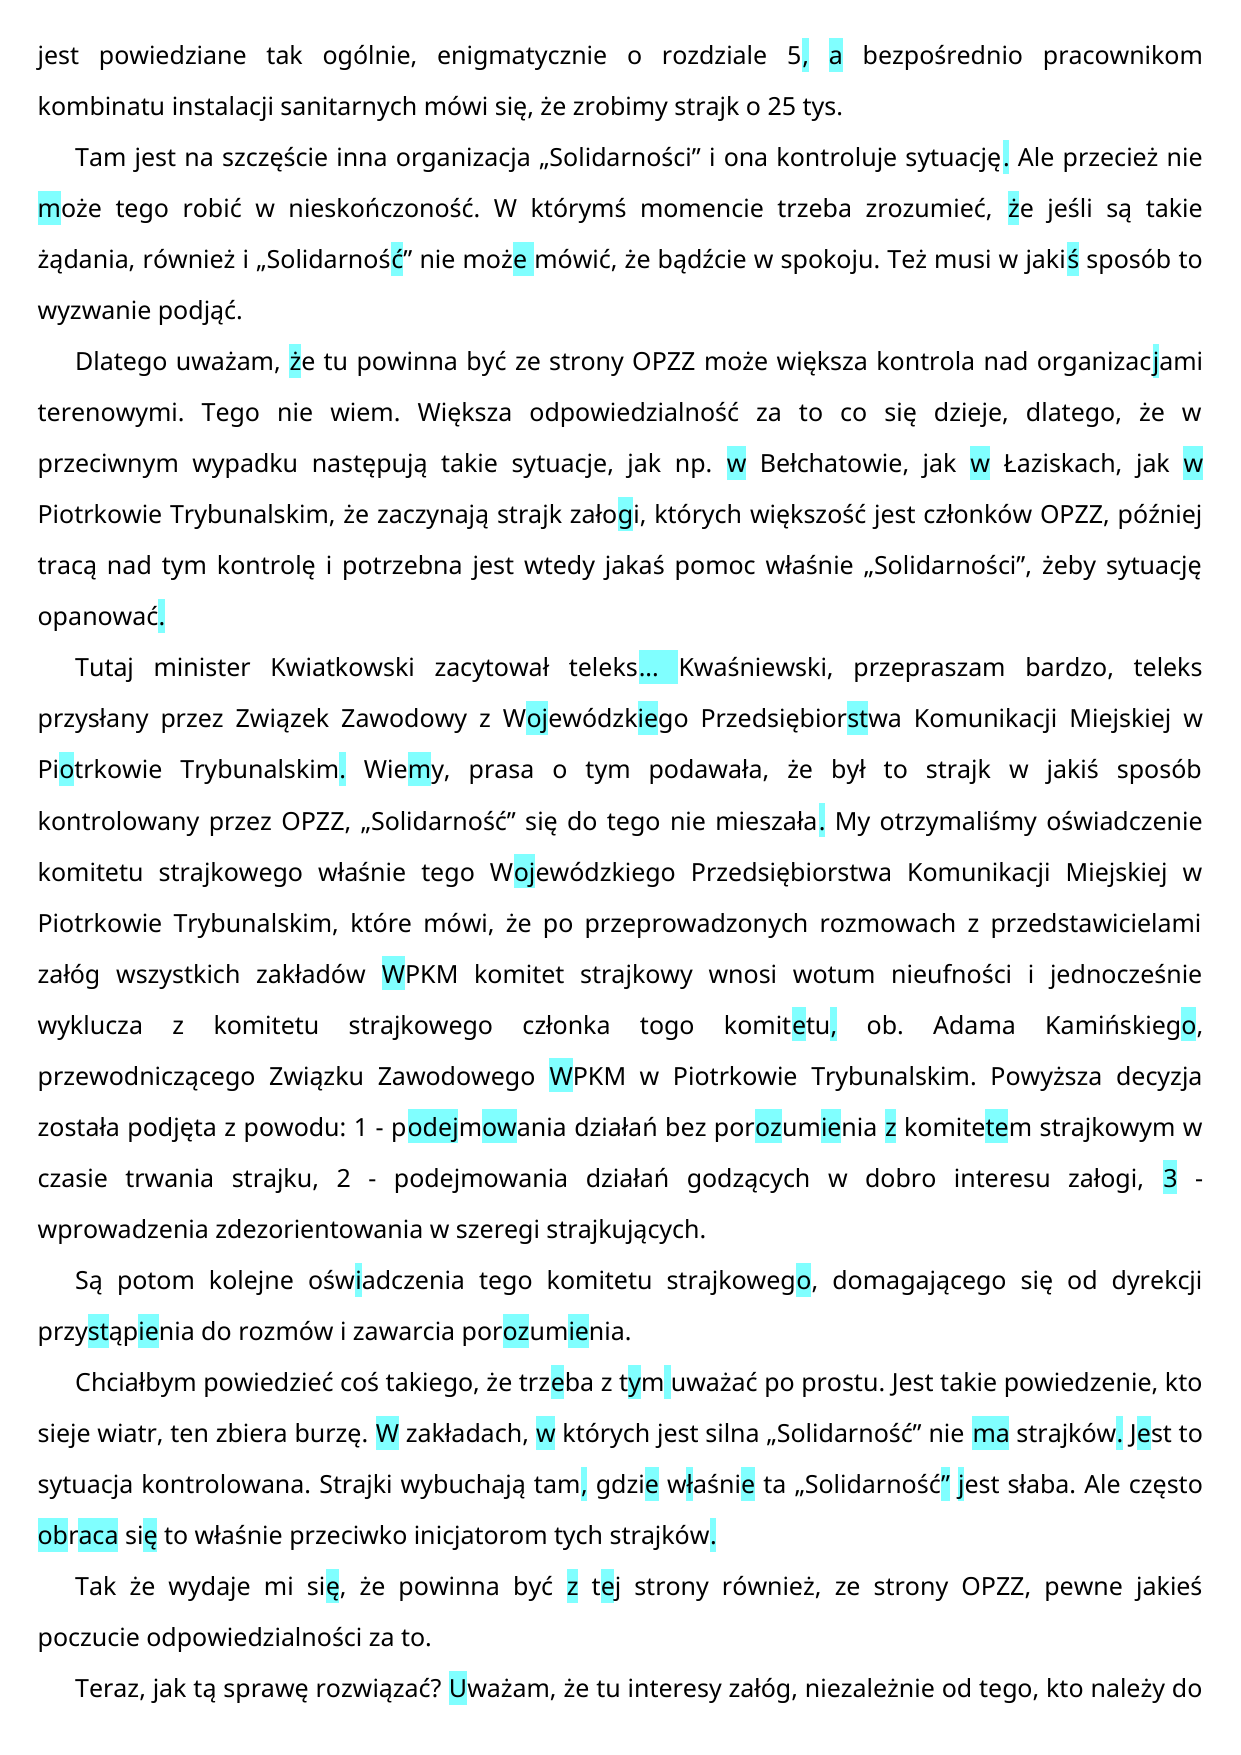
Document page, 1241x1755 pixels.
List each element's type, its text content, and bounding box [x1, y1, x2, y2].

text Tak że wydaje mi się, że powinna być z tej strony również, ze strony OPZZ, pewne jakieś poczucie odpowiedzialności za to. [37, 1569, 1203, 1654]
text Dlatego uważam, że tu powinna być ze strony OPZZ może większa kontrola nad organizacjami terenowymi. Tego nie wiem. Większa odpowiedzialność za to co się dzieje, dlatego, że w przeciwnym wypadku następują takie sytuacje, jak np. w Bełchatowie, jak w Łaziskach, jak w Piotrkowie Trybunalskim, że zaczynają strajk załogi, których większość jest członków OPZZ, później tracą nad tym kontrolę i potrzebna jest wtedy jakaś pomoc właśnie „Solidarności”, żeby sytuację opanować. [37, 344, 1203, 633]
text Tutaj minister Kwiatkowski zacytował teleks... Kwaśniewski, przepraszam bardzo, teleks przysłany przez Związek Zawodowy z Wojewódzkiego Przedsiębiorstwa Komunikacji Miejskiej w Piotrkowie Trybunalskim. Wiemy, prasa o tym podawała, że był to strajk w jakiś sposób kontrolowany przez OPZZ, „Solidarność” się do tego nie mieszała. My otrzymaliśmy oświadczenie komitetu strajkowego właśnie tego Wojewódzkiego Przedsiębiorstwa Komunikacji Miejskiej w Piotrkowie Trybunalskim, które mówi, że po przeprowadzonych rozmowach z przedstawicielami załóg wszystkich zakładów WPKM komitet strajkowy wnosi wotum nieufności i jednocześnie wyklucza z komitetu strajkowego członka togo komitetu, ob. Adama Kamińskiego, przewodniczącego Związku Zawodowego WPKM w Piotrkowie Trybunalskim. Powyższa decyzja została podjęta z powodu: 1 - podejmowania działań bez porozumienia z komitetem strajkowym w czasie trwania strajku, 2 - podejmowania działań godzących w dobro interesu załogi, 3 - wprowadzenia zdezorientowania w szeregi strajkujących. [37, 650, 1203, 1246]
text Teraz, jak tą sprawę rozwiązać? Uważam, że tu interesy załóg, niezależnie od tego, kto należy do [37, 1671, 1203, 1705]
text Są potom kolejne oświadczenia tego komitetu strajkowego, domagającego się od dyrekcji przystąpienia do rozmów i zawarcia porozumienia. [37, 1262, 1203, 1348]
text Tam jest na szczęście inna organizacja „Solidarności” i ona kontroluje sytuację. Ale przecież nie może tego robić w nieskończoność. W którymś momencie trzeba zrozumieć, że jeśli są takie żądania, również i „Solidarność” nie może mówić, że bądźcie w spokoju. Też musi w jakiś sposób to wyzwanie podjąć. [37, 139, 1203, 327]
text Chciałbym powiedzieć coś takiego, że trzeba z tym uważać po prostu. Jest takie powiedzenie, kto sieje wiatr, ten zbiera burzę. W zakładach, w których jest silna „Solidarność” nie ma strajków. Jest to sytuacja kontrolowana. Strajki wybuchają tam, gdzie właśnie ta „Solidarność” jest słaba. Ale często obraca się to właśnie przeciwko inicjatorom tych strajków. [37, 1364, 1203, 1552]
text jest powiedziane tak ogólnie, enigmatycznie o rozdziale 5, a bezpośrednio pracownikom kombinatu instalacji sanitarnych mówi się, że zrobimy strajk o 25 tys. [37, 37, 1203, 123]
